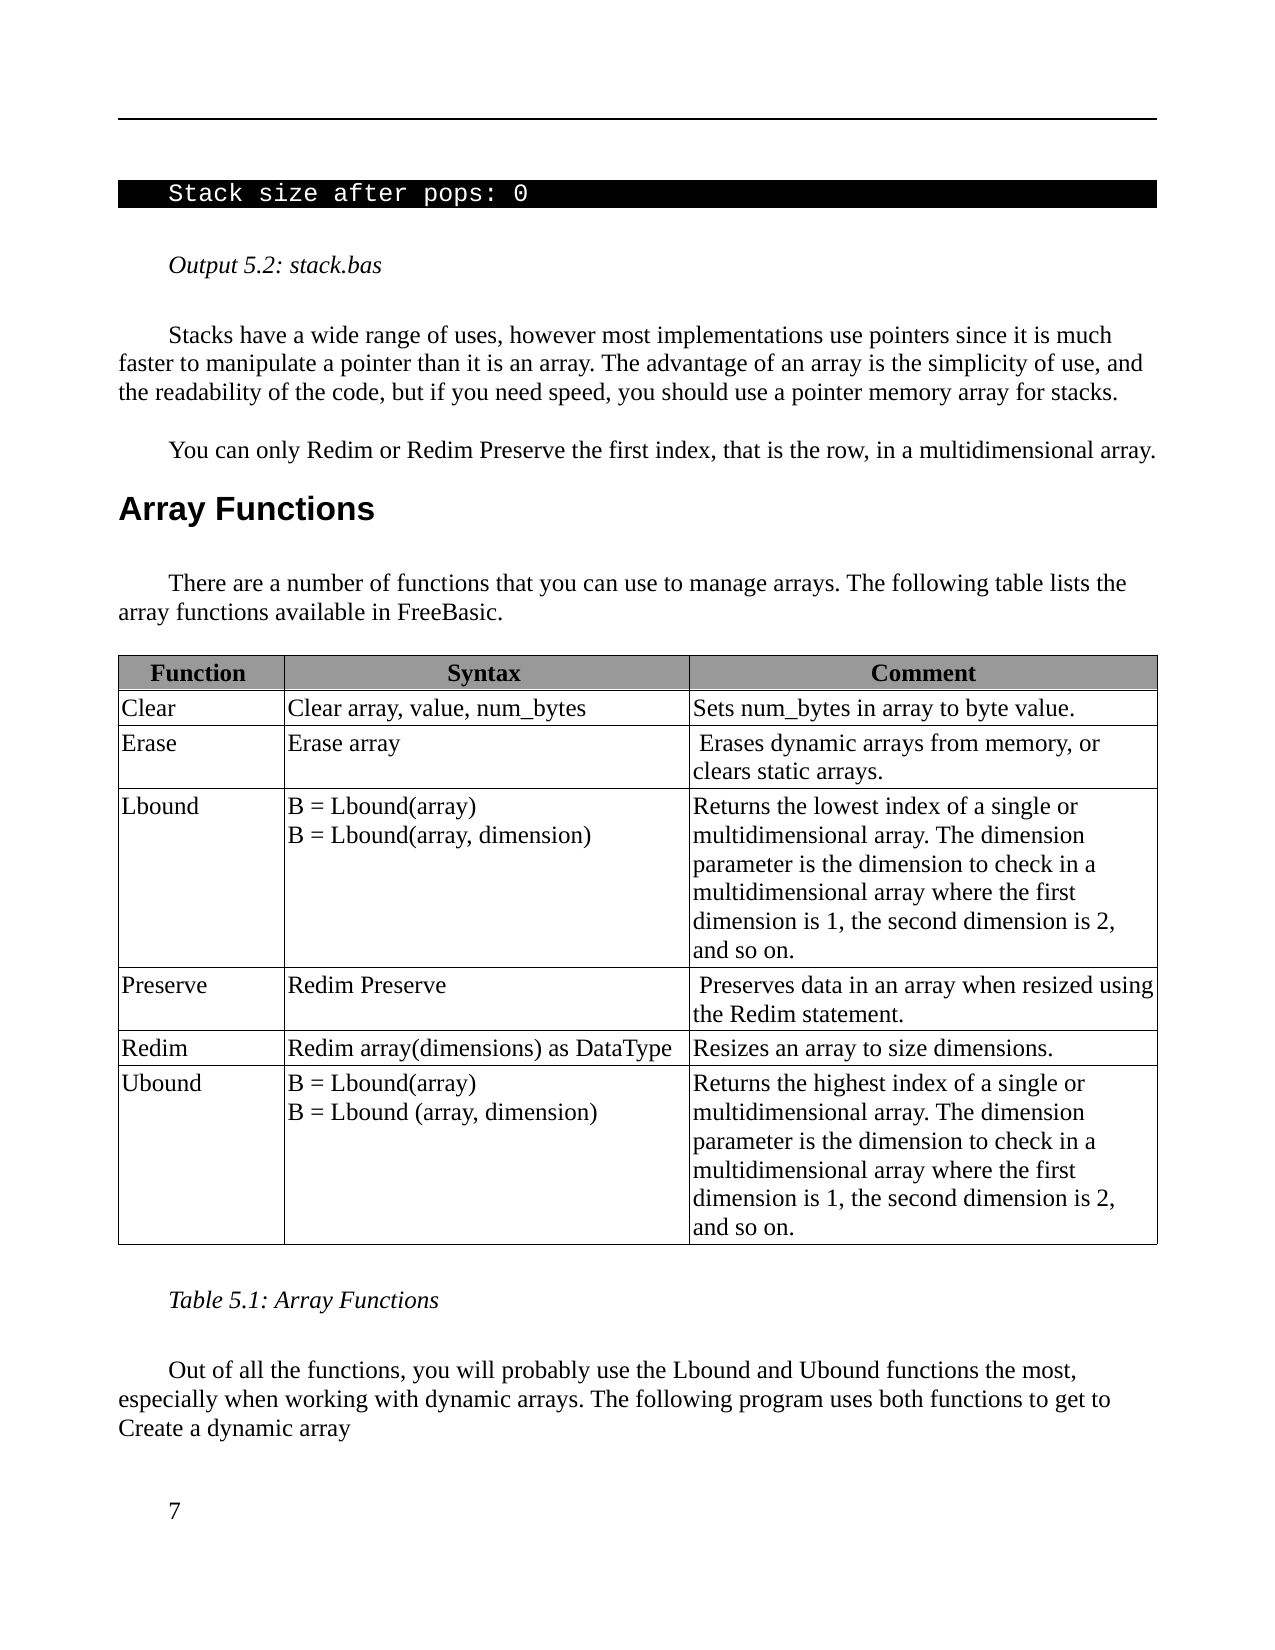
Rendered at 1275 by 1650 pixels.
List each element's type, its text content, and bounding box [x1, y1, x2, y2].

table_cell B = Lbound(array) B = Lbound(array, dimension) [285, 789, 689, 967]
table_cell Lbound [119, 789, 284, 967]
table_cell Redim [119, 1031, 284, 1065]
table_header Syntax [285, 656, 689, 689]
table_cell Erases dynamic arrays from memory, or clears static arrays. [690, 726, 1157, 788]
table_cell Preserve [119, 968, 284, 1030]
text Stacks have a wide range of uses, however most implementations use pointers since it is much faster to manipulate a pointer than it is an array. The advantage of an array is the simplicity of use, and the readability of the code, but if you need speed, you should use a pointer memory array for stacks. [118, 320, 1157, 406]
text There are a number of functions that you can use to manage arrays. The following table lists the array functions available in FreeBasic. [118, 568, 1157, 626]
text Table 5.1: Array Functions [118, 1285, 1157, 1314]
table_header Comment [690, 656, 1157, 689]
table_cell Returns the highest index of a single or multidimensional array. The dimension parameter is the dimension to check in a multidimensional array where the first dimension is 1, the second dimension is 2, and so on. [690, 1066, 1157, 1244]
table_cell Resizes an array to size dimensions. [690, 1031, 1157, 1065]
table_cell B = Lbound(array) B = Lbound (array, dimension) [285, 1066, 689, 1244]
table_cell Clear array, value, num_bytes [285, 691, 689, 724]
text Stack size after pops: 0 [118, 180, 1157, 208]
table_cell Ubound [119, 1066, 284, 1244]
table_cell Erase [119, 726, 284, 788]
text Output 5.2: stack.bas [118, 250, 1157, 278]
text Out of all the functions, you will probably use the Lbound and Ubound functions the most, especially when working with dynamic arrays. The following program uses both functions to get to Create a dynamic array [118, 1355, 1157, 1442]
table_cell Redim Preserve [285, 968, 689, 1030]
table_cell Preserves data in an array when resized using the Redim statement. [690, 968, 1157, 1030]
table_header Function [119, 656, 284, 689]
table_cell Returns the lowest index of a single or multidimensional array. The dimension parameter is the dimension to check in a multidimensional array where the first dimension is 1, the second dimension is 2, and so on. [690, 789, 1157, 967]
table_cell Erase array [285, 726, 689, 788]
text You can only Redim or Redim Preserve the first index, that is the row, in a multidimensional array. [118, 435, 1157, 463]
subtitle Array Functions [118, 488, 1157, 527]
table_cell Redim array(dimensions) as DataType [285, 1031, 689, 1065]
table_cell Sets num_bytes in array to byte value. [690, 691, 1157, 724]
table_cell Clear [119, 691, 284, 724]
